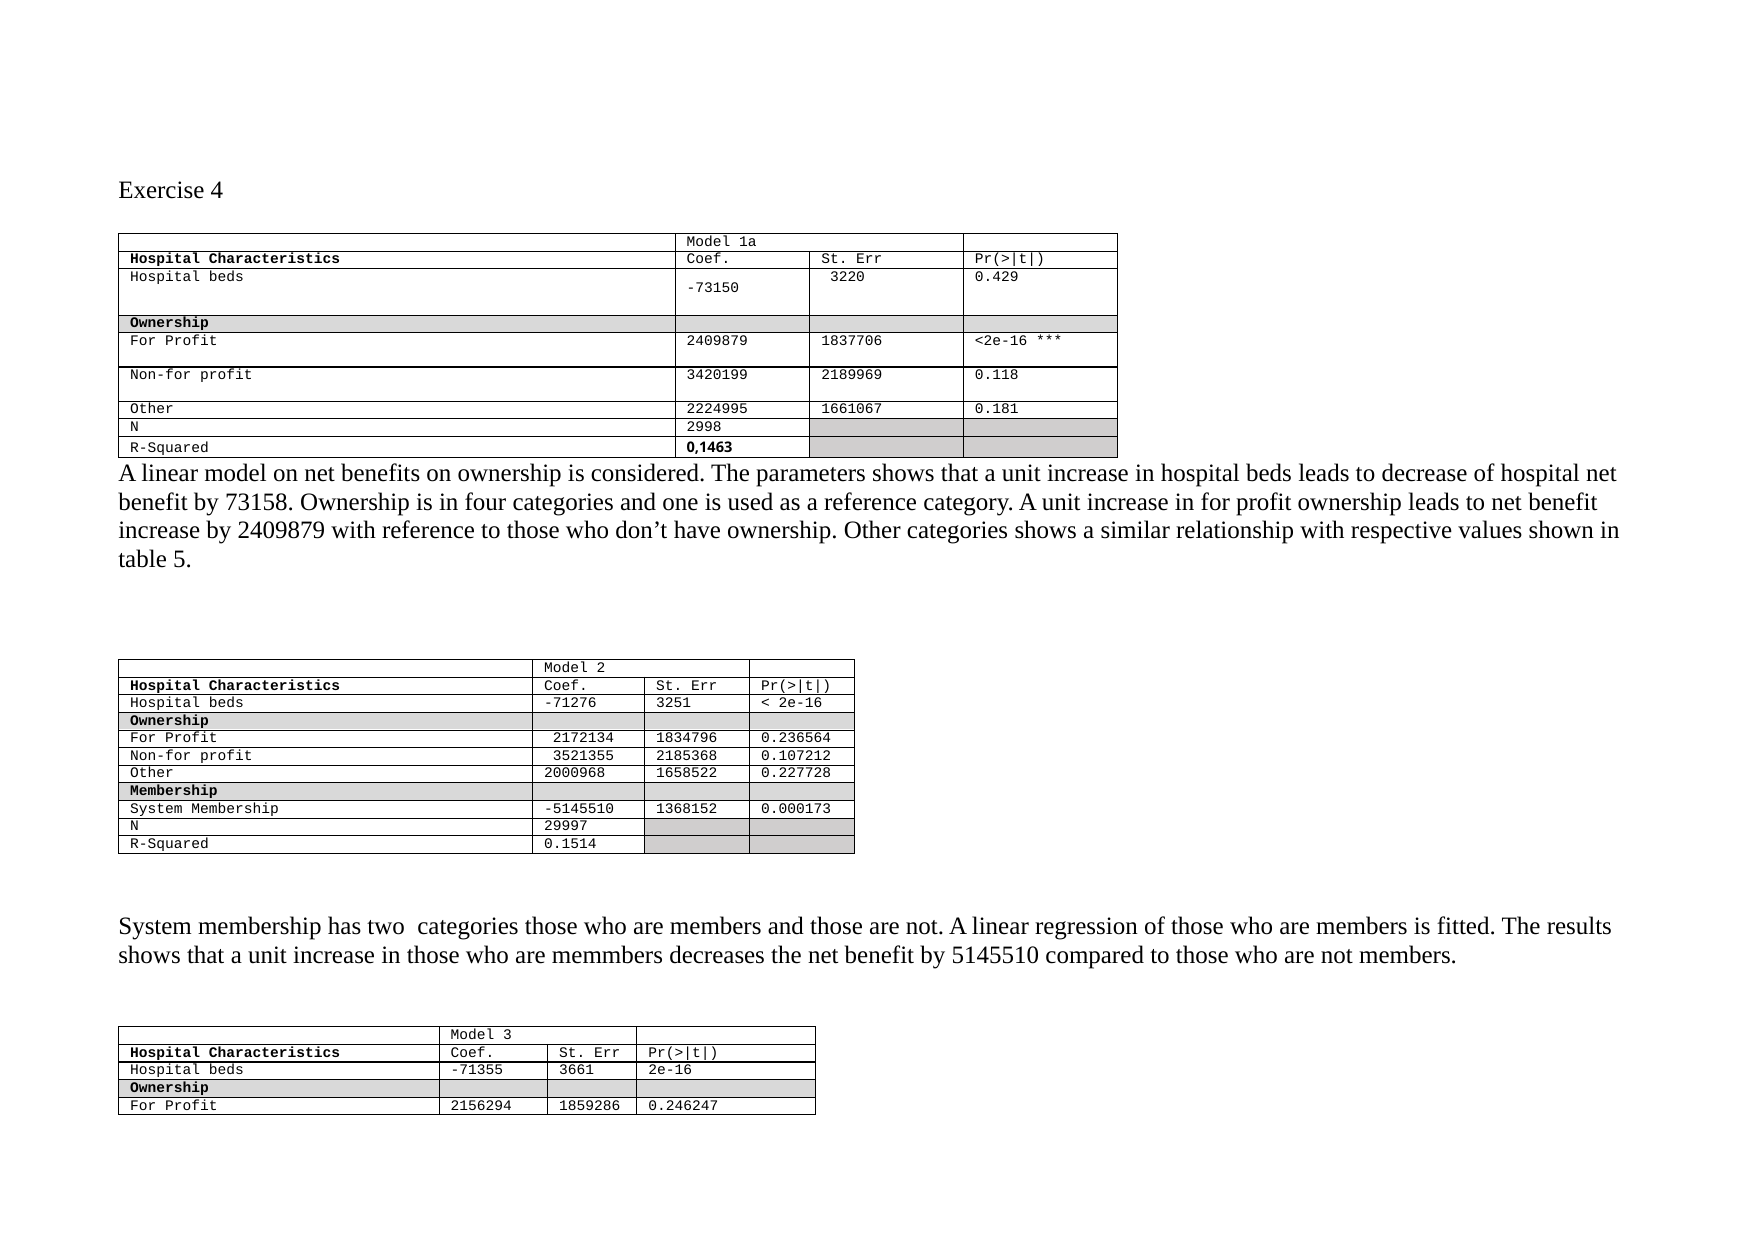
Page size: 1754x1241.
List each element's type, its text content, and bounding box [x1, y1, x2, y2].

table_cell 1368152 [645, 801, 749, 817]
table_cell [548, 1080, 636, 1097]
text Exercise 4 [118, 176, 1635, 204]
table_cell 2998 [676, 419, 809, 436]
table_header [119, 660, 532, 677]
table_header [964, 234, 1117, 251]
table_cell 0.118 [964, 368, 1117, 401]
table_cell 0.181 [964, 402, 1117, 418]
table_cell Non-for profit [119, 368, 675, 401]
table_cell [750, 836, 854, 853]
table_cell [810, 437, 963, 457]
table_cell [440, 1080, 547, 1097]
table_cell For Profit [119, 1098, 439, 1114]
table_cell 29997 [533, 819, 644, 835]
table_cell R-Squared [119, 836, 532, 853]
table_cell Coef. [533, 678, 644, 694]
table_cell 2172134 [533, 731, 644, 747]
table_cell 1859286 [548, 1098, 636, 1114]
table_header [119, 234, 675, 251]
table_cell 2185368 [645, 748, 749, 765]
table_cell 0.1514 [533, 836, 644, 853]
table_cell [645, 819, 749, 835]
table_cell 3420199 [676, 368, 809, 401]
table_cell N [119, 419, 675, 436]
table_cell -73150 [676, 269, 686, 315]
table_cell Ownership [119, 1080, 439, 1097]
table_cell 2409879 [676, 333, 809, 366]
table_cell For Profit [119, 333, 675, 366]
table_cell < 2e-16 [750, 695, 854, 712]
table_cell 1661067 [810, 402, 963, 418]
table_cell Hospital Characteristics [119, 252, 675, 268]
table_header [750, 660, 854, 677]
table_cell N [119, 819, 532, 835]
table_cell Hospital beds [119, 1063, 439, 1079]
table_cell 1658522 [645, 766, 749, 782]
table_cell [645, 783, 749, 800]
table_cell 2189969 [810, 368, 963, 401]
table_cell [964, 419, 1117, 436]
table_cell [964, 316, 1117, 332]
table_cell [750, 713, 854, 729]
table_header [637, 1027, 815, 1044]
table_cell -73150 [798, 269, 809, 315]
table_cell Pr(>|t|) [637, 1045, 815, 1061]
table_cell -71355 [440, 1063, 547, 1079]
table_cell St. Err [548, 1045, 636, 1061]
table_cell 0,1463 [676, 437, 686, 457]
table_cell [533, 713, 644, 729]
table_header Model 3 [440, 1027, 636, 1044]
table_cell 3521355 [533, 748, 644, 765]
table_cell [676, 316, 809, 332]
table_cell [637, 1080, 815, 1097]
table_cell Non-for profit [119, 748, 532, 765]
table_cell Hospital Characteristics [119, 678, 532, 694]
table_cell 0,1463 [798, 437, 809, 457]
table_cell 1837706 [810, 333, 963, 366]
table_cell Pr(>|t|) [750, 678, 854, 694]
table_cell [810, 316, 963, 332]
table_cell 0.236564 [750, 731, 854, 747]
table_cell St. Err [810, 252, 963, 268]
table_cell 0.107212 [750, 748, 854, 765]
table_cell 0.246247 [637, 1098, 815, 1114]
table_cell 0.000173 [750, 801, 854, 817]
table_cell R-Squared [119, 437, 675, 457]
table_cell Hospital beds [119, 695, 532, 712]
table_cell [533, 783, 644, 800]
table_cell [645, 836, 749, 853]
text A linear model on net benefits on ownership is considered. The parameters shows that a unit increase in hospital beds leads to decrease of hospital net benefit by 73158. Ownership is in four categories and one is used as a reference category. A unit increase in for profit ownership leads to net benefit increase by 2409879 with reference to those who don’t have ownership. Other categories shows a similar relationship with respective values shown in table 5. [118, 458, 1635, 573]
table_cell St. Err [645, 678, 749, 694]
table_cell 1834796 [645, 731, 749, 747]
table_cell Hospital Characteristics [119, 1045, 439, 1061]
table_cell System Membership [119, 801, 532, 817]
table_cell [750, 783, 854, 800]
table_cell 3661 [548, 1063, 636, 1079]
table_cell Coef. [440, 1045, 547, 1061]
table_cell [964, 437, 1117, 457]
table_cell <2e-16 *** [964, 333, 1117, 366]
table_cell 2156294 [440, 1098, 547, 1114]
table_cell 2e-16 [637, 1063, 815, 1079]
table_cell 2000968 [533, 766, 644, 782]
table_header Model 2 [533, 660, 749, 677]
table_cell Ownership [119, 713, 532, 729]
table_cell Membership [119, 783, 532, 800]
table_header Model 1a [676, 234, 963, 251]
table_cell 2224995 [676, 402, 809, 418]
table_cell -71276 [533, 695, 644, 712]
table_cell Coef. [676, 252, 809, 268]
table_cell Pr(>|t|) [964, 252, 1117, 268]
table_cell 3220 [810, 269, 963, 315]
table_cell [645, 713, 749, 729]
table_cell -5145510 [533, 801, 644, 817]
table_cell Ownership [119, 316, 675, 332]
table_cell Other [119, 766, 532, 782]
table_cell Hospital beds [119, 269, 675, 315]
table_cell 0.429 [964, 269, 1117, 315]
table_cell [810, 419, 963, 436]
table_header [119, 1027, 439, 1044]
table_cell Other [119, 402, 675, 418]
text System membership has two categories those who are members and those are not. A linear regression of those who are members is fitted. The results shows that a unit increase in those who are memmbers decreases the net benefit by 5145510 compared to those who are not members. [118, 911, 1635, 969]
table_cell 0.227728 [750, 766, 854, 782]
table_cell [750, 819, 854, 835]
table_cell 3251 [645, 695, 749, 712]
table_cell For Profit [119, 731, 532, 747]
